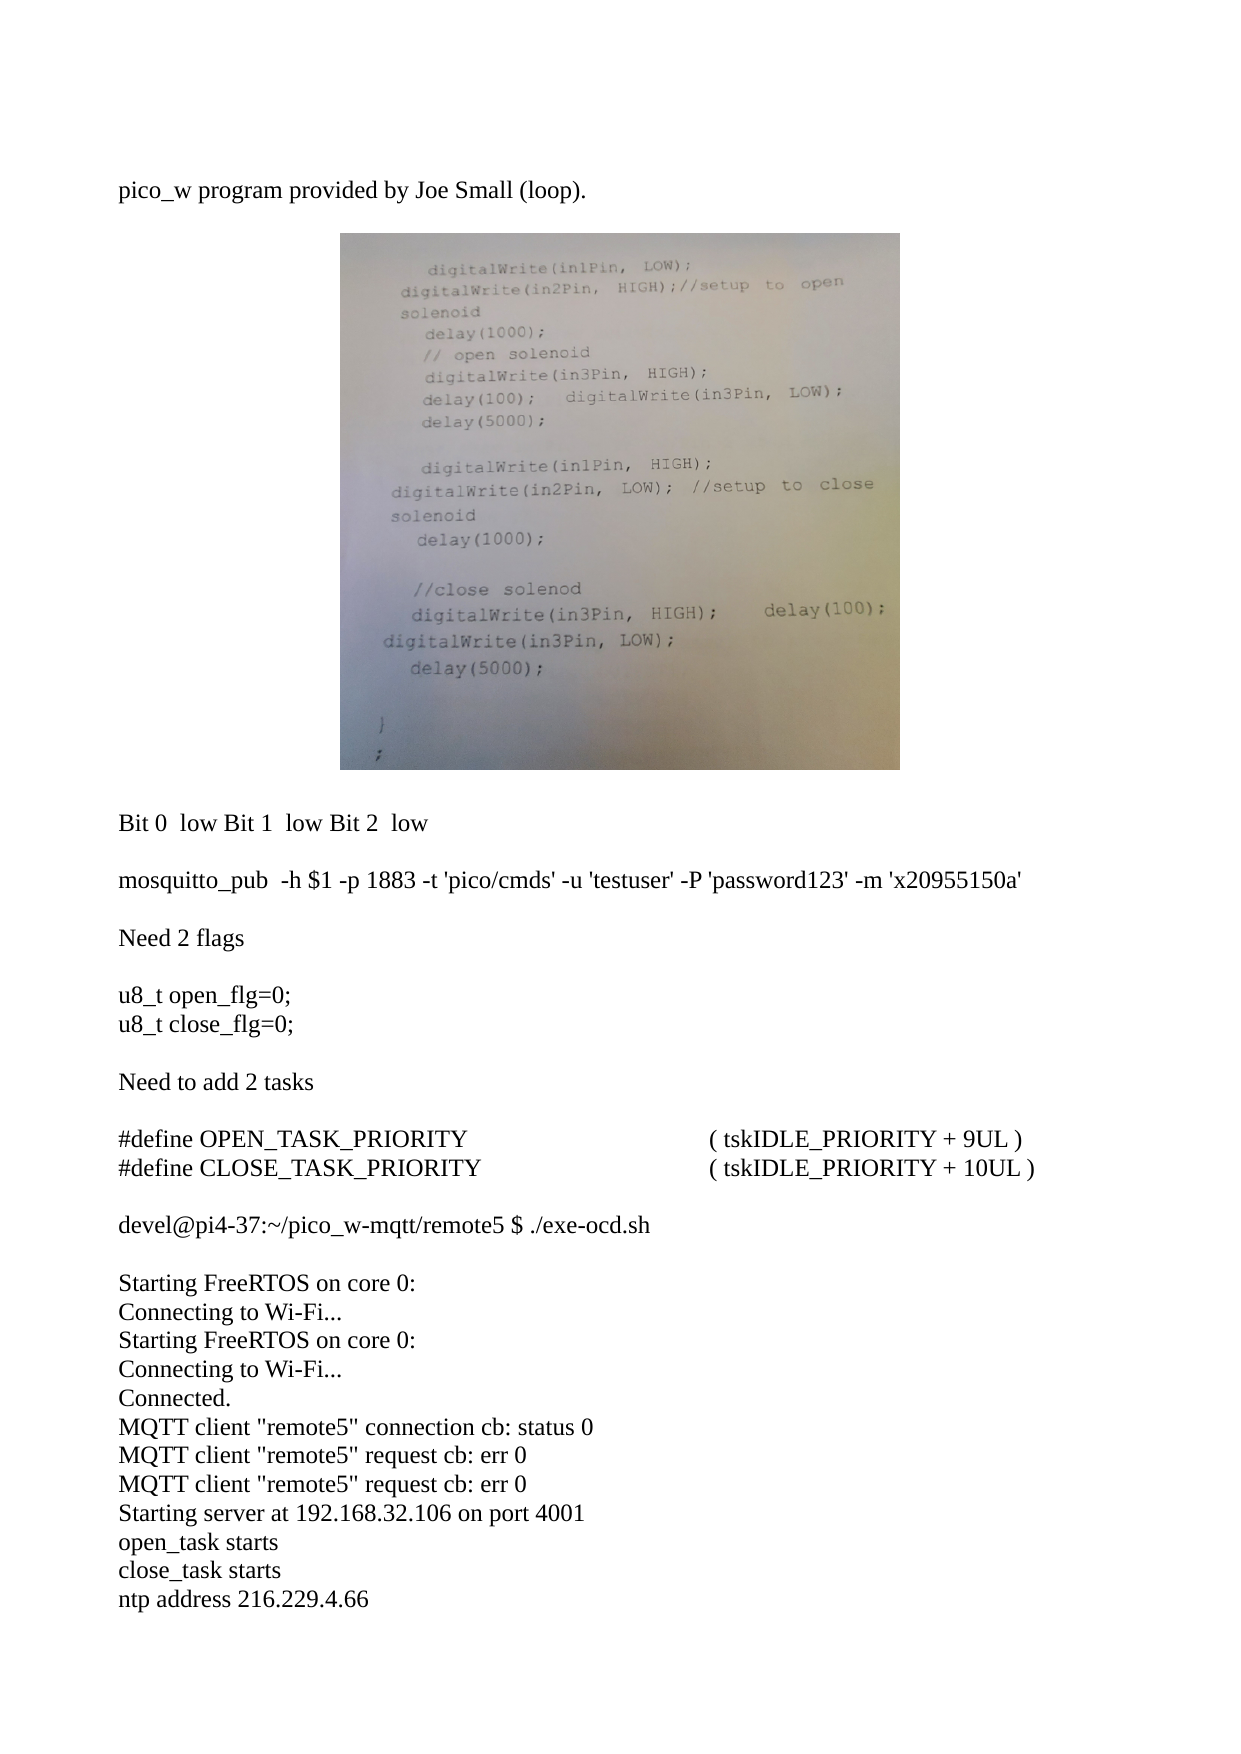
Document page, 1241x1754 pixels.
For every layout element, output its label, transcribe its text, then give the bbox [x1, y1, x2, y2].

text u8_t close_flg=0; [118, 1009, 1122, 1038]
text mosquitto_pub -h $1 -p 1883 -t 'pico/cmds' -u 'testuser' -P 'password123' -m 'x20955150a' [118, 866, 1122, 894]
text Starting server at 192.168.32.106 on port 4001 [118, 1498, 1122, 1527]
text MQTT client "remote5" request cb: err 0 [118, 1469, 1122, 1498]
text u8_t open_flg=0; [118, 981, 1122, 1009]
text Need 2 flags [118, 923, 1122, 952]
text Need to add 2 tasks [118, 1067, 1122, 1096]
text #define CLOSE_TASK_PRIORITY ( tskIDLE_PRIORITY + 10UL ) [118, 1153, 1122, 1182]
text ntp address 216.229.4.66 [118, 1584, 1122, 1613]
text Connecting to Wi-Fi... [118, 1354, 1122, 1383]
text devel@pi4-37:~/pico_w-mqtt/remote5 $ ./exe-ocd.sh [118, 1211, 1122, 1239]
text Starting FreeRTOS on core 0: [118, 1268, 1122, 1297]
text Starting FreeRTOS on core 0: [118, 1326, 1122, 1354]
text Connecting to Wi-Fi... [118, 1297, 1122, 1326]
text MQTT client "remote5" connection cb: status 0 [118, 1412, 1122, 1441]
text Connected. [118, 1383, 1122, 1412]
text pico_w program provided by Joe Small (loop). [118, 176, 1122, 204]
text open_task starts [118, 1527, 1122, 1556]
picture [340, 233, 900, 770]
text close_task starts [118, 1556, 1122, 1584]
text #define OPEN_TASK_PRIORITY ( tskIDLE_PRIORITY + 9UL ) [118, 1124, 1122, 1153]
text MQTT client "remote5" request cb: err 0 [118, 1441, 1122, 1469]
text Bit 0 low Bit 1 low Bit 2 low [118, 808, 1122, 837]
